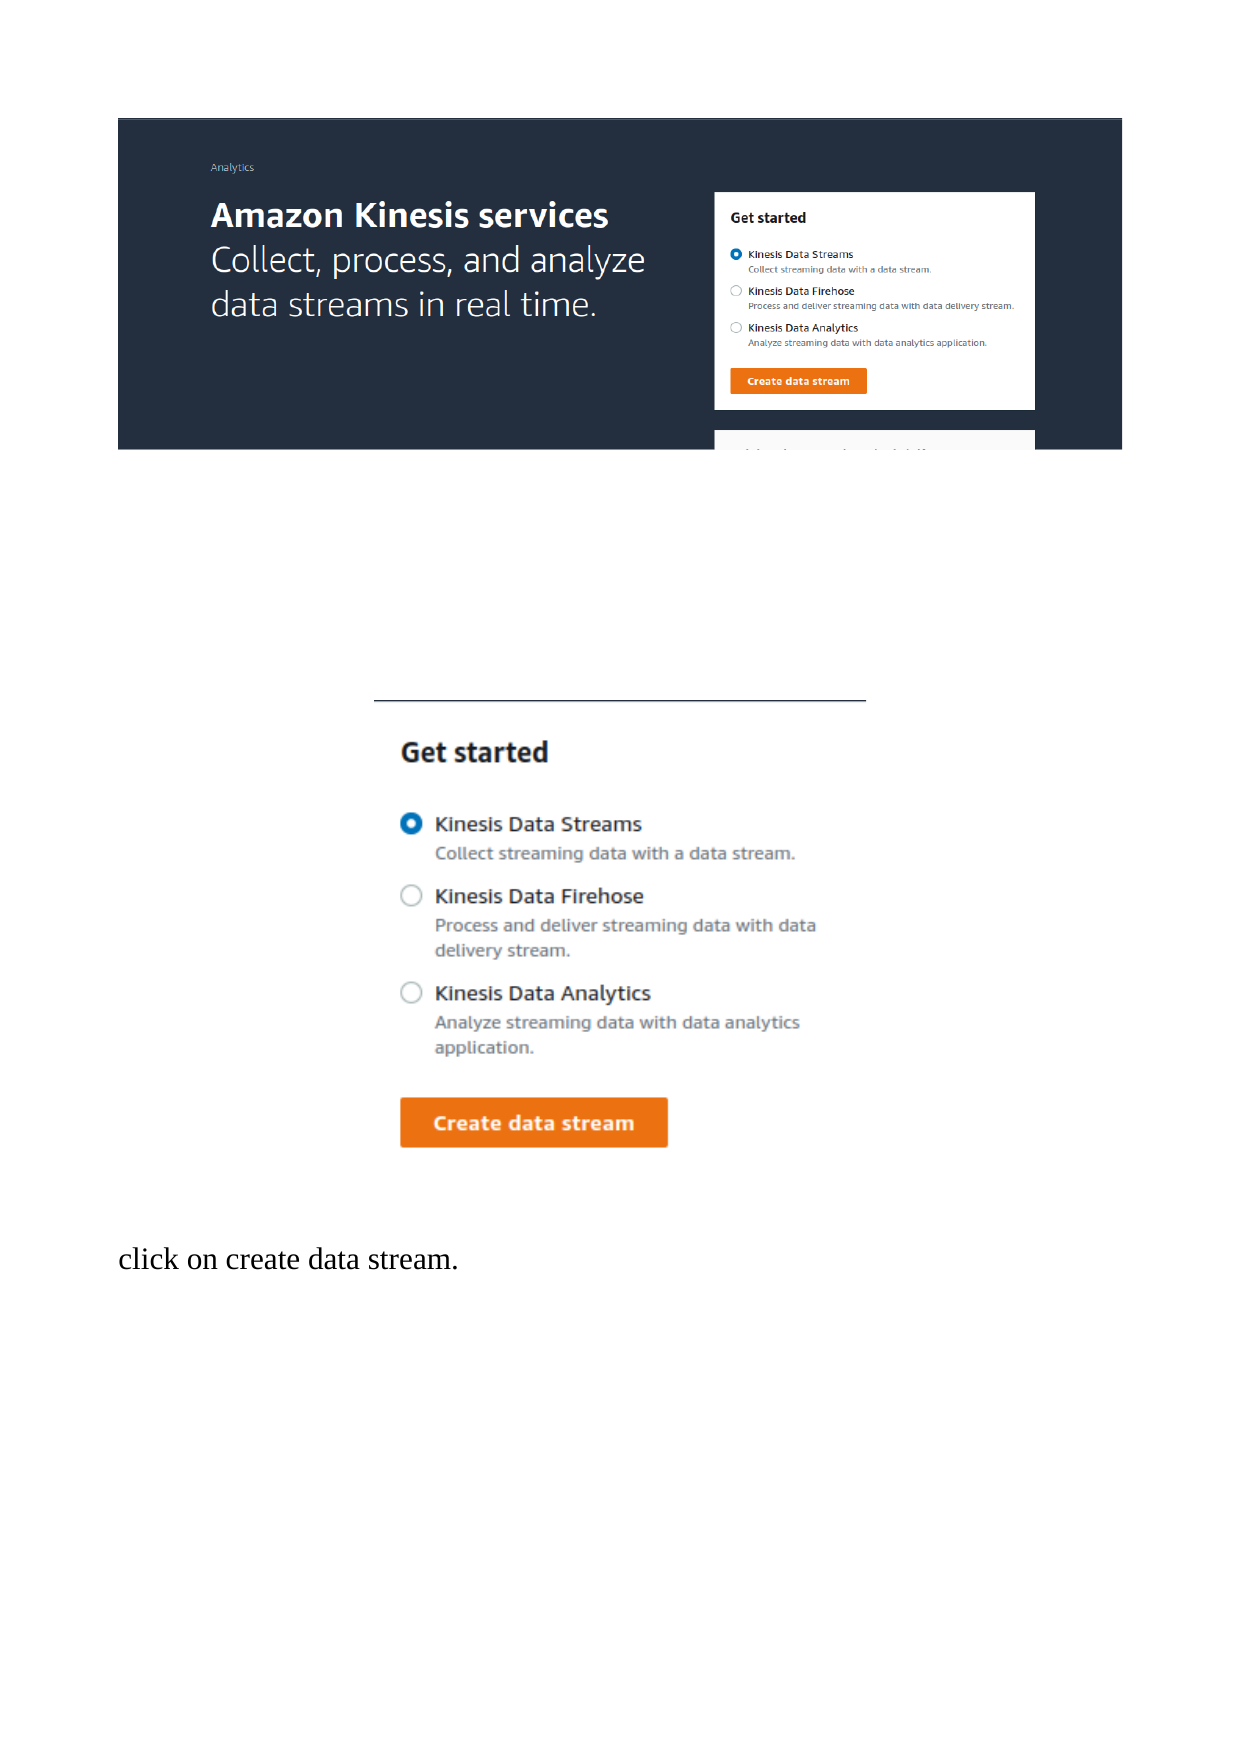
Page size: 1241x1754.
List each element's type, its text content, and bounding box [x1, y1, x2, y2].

text click on create data stream. [118, 1240, 1122, 1276]
picture [118, 118, 1123, 450]
picture [374, 700, 867, 1176]
